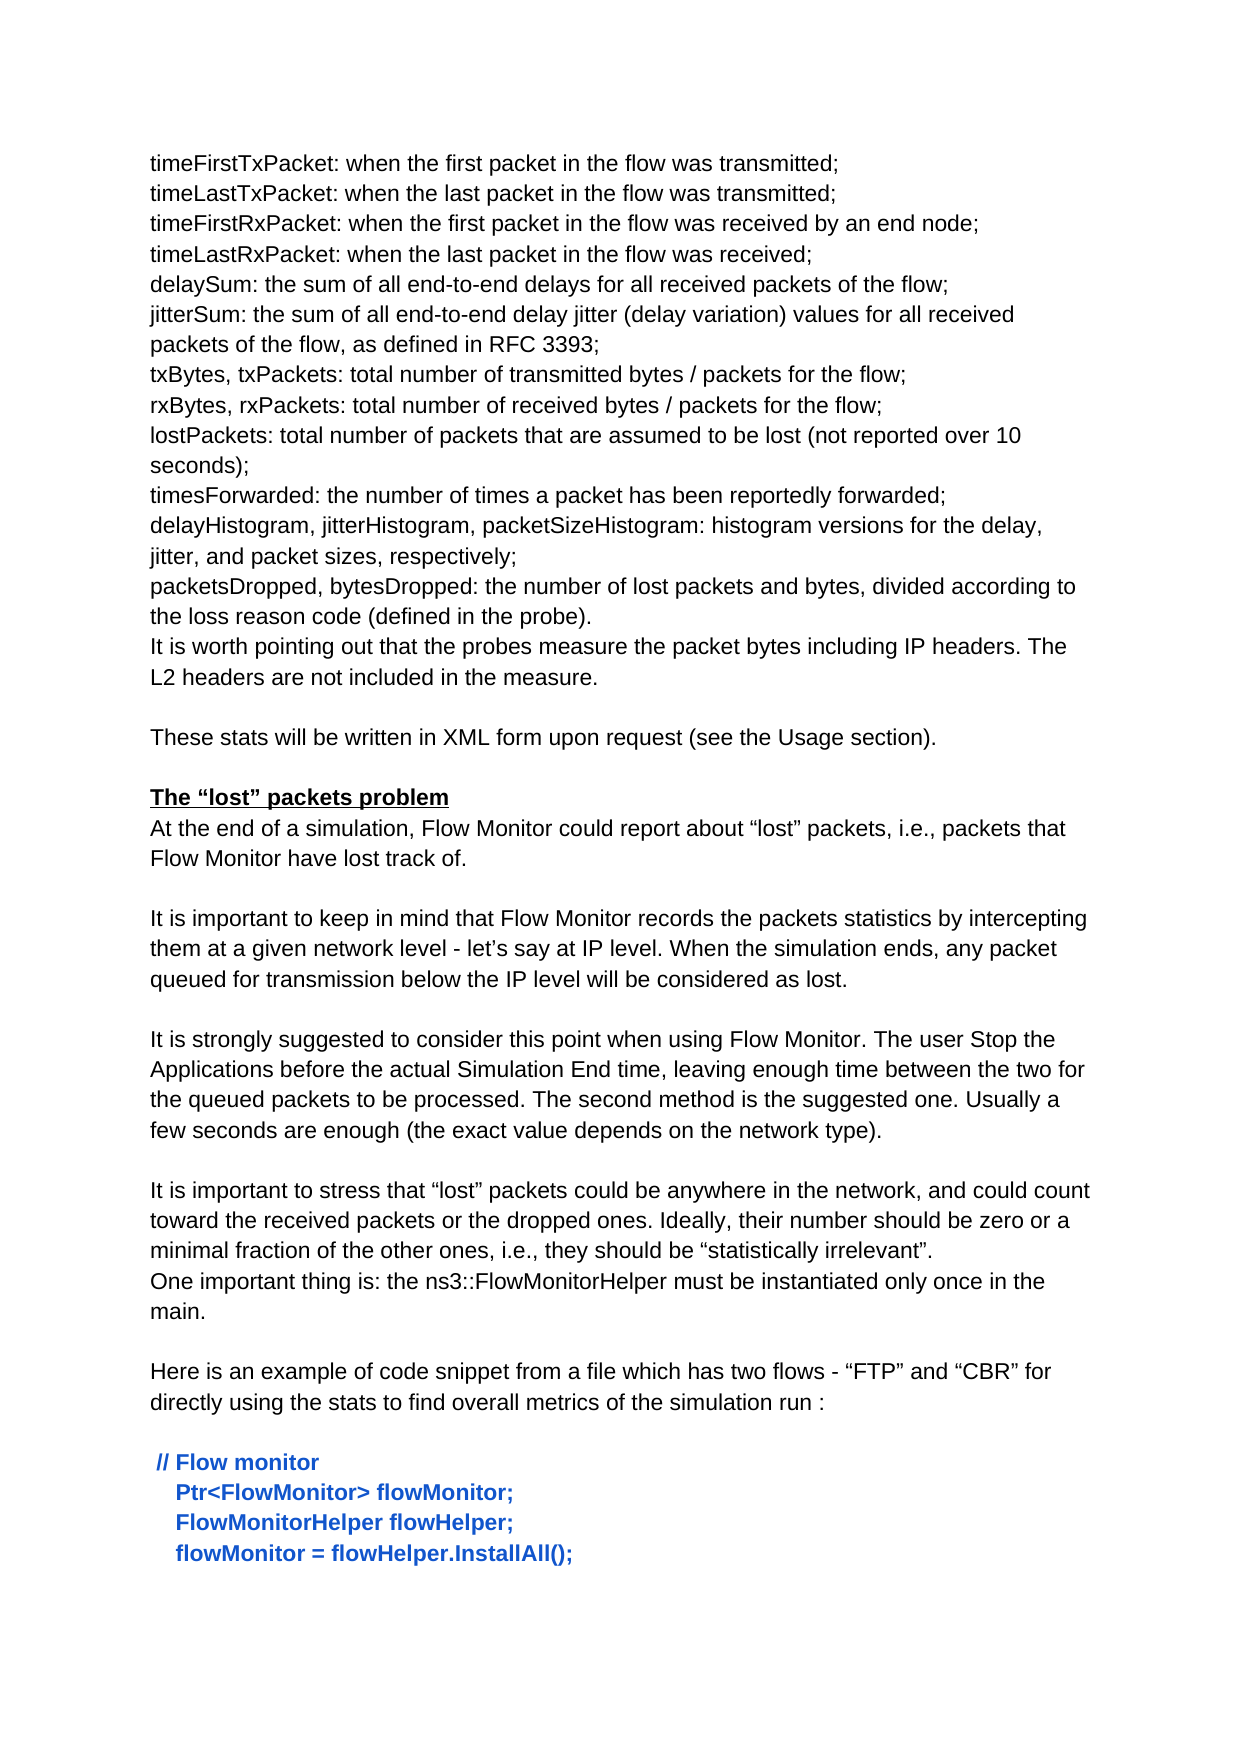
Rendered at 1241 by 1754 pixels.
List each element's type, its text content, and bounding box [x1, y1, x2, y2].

text It is worth pointing out that the probes measure the packet bytes including IP headers. The L2 headers are not included in the measure. [150, 633, 1090, 690]
text rxBytes, rxPackets: total number of received bytes / packets for the flow; [150, 392, 1090, 418]
text FlowMonitorHelper flowHelper; [150, 1509, 1090, 1536]
text At the end of a simulation, Flow Monitor could report about “lost” packets, i.e., packets that Flow Monitor have lost track of. [150, 814, 1090, 871]
text timesForwarded: the number of times a packet has been reportedly forwarded; [150, 482, 1090, 509]
text timeFirstTxPacket: when the first packet in the flow was transmitted; [150, 150, 1090, 176]
text timeLastRxPacket: when the last packet in the flow was received; [150, 241, 1090, 267]
text Here is an example of code snippet from a file which has two flows - “FTP” and “CBR” for directly using the stats to find overall metrics of the simulation run : [150, 1358, 1090, 1415]
text jitterSum: the sum of all end-to-end delay jitter (delay variation) values for all received packets of the flow, as defined in RFC 3393; [150, 301, 1090, 358]
text The “lost” packets problem [150, 784, 1090, 811]
text packetsDropped, bytesDropped: the number of lost packets and bytes, divided according to the loss reason code (defined in the probe). [150, 573, 1090, 629]
text It is important to keep in mind that Flow Monitor records the packets statistics by intercepting them at a given network level - let’s say at IP level. When the simulation ends, any packet queued for transmission below the IP level will be considered as lost. [150, 905, 1090, 992]
text These stats will be written in XML form upon request (see the Usage section). [150, 724, 1090, 750]
text Ptr<FlowMonitor> flowMonitor; [150, 1479, 1090, 1506]
text lostPackets: total number of packets that are assumed to be lost (not reported over 10 seconds); [150, 422, 1090, 478]
text delayHistogram, jitterHistogram, packetSizeHistogram: histogram versions for the delay, jitter, and packet sizes, respectively; [150, 512, 1090, 569]
text One important thing is: the ns3::FlowMonitorHelper must be instantiated only once in the main. [150, 1268, 1090, 1324]
text It is important to stress that “lost” packets could be anywhere in the network, and could count toward the received packets or the dropped ones. Ideally, their number should be zero or a minimal fraction of the other ones, i.e., they should be “statistically irrelevant”. [150, 1177, 1090, 1264]
text delaySum: the sum of all end-to-end delays for all received packets of the flow; [150, 271, 1090, 297]
text It is strongly suggested to consider this point when using Flow Monitor. The user Stop the Applications before the actual Simulation End time, leaving enough time between the two for the queued packets to be processed. The second method is the suggested one. Usually a few seconds are enough (the exact value depends on the network type). [150, 1026, 1090, 1143]
text // Flow monitor [150, 1449, 1090, 1475]
text timeFirstRxPacket: when the first packet in the flow was received by an end node; [150, 210, 1090, 237]
text timeLastTxPacket: when the last packet in the flow was transmitted; [150, 180, 1090, 207]
text flowMonitor = flowHelper.InstallAll(); [150, 1539, 1090, 1566]
text txBytes, txPackets: total number of transmitted bytes / packets for the flow; [150, 361, 1090, 388]
